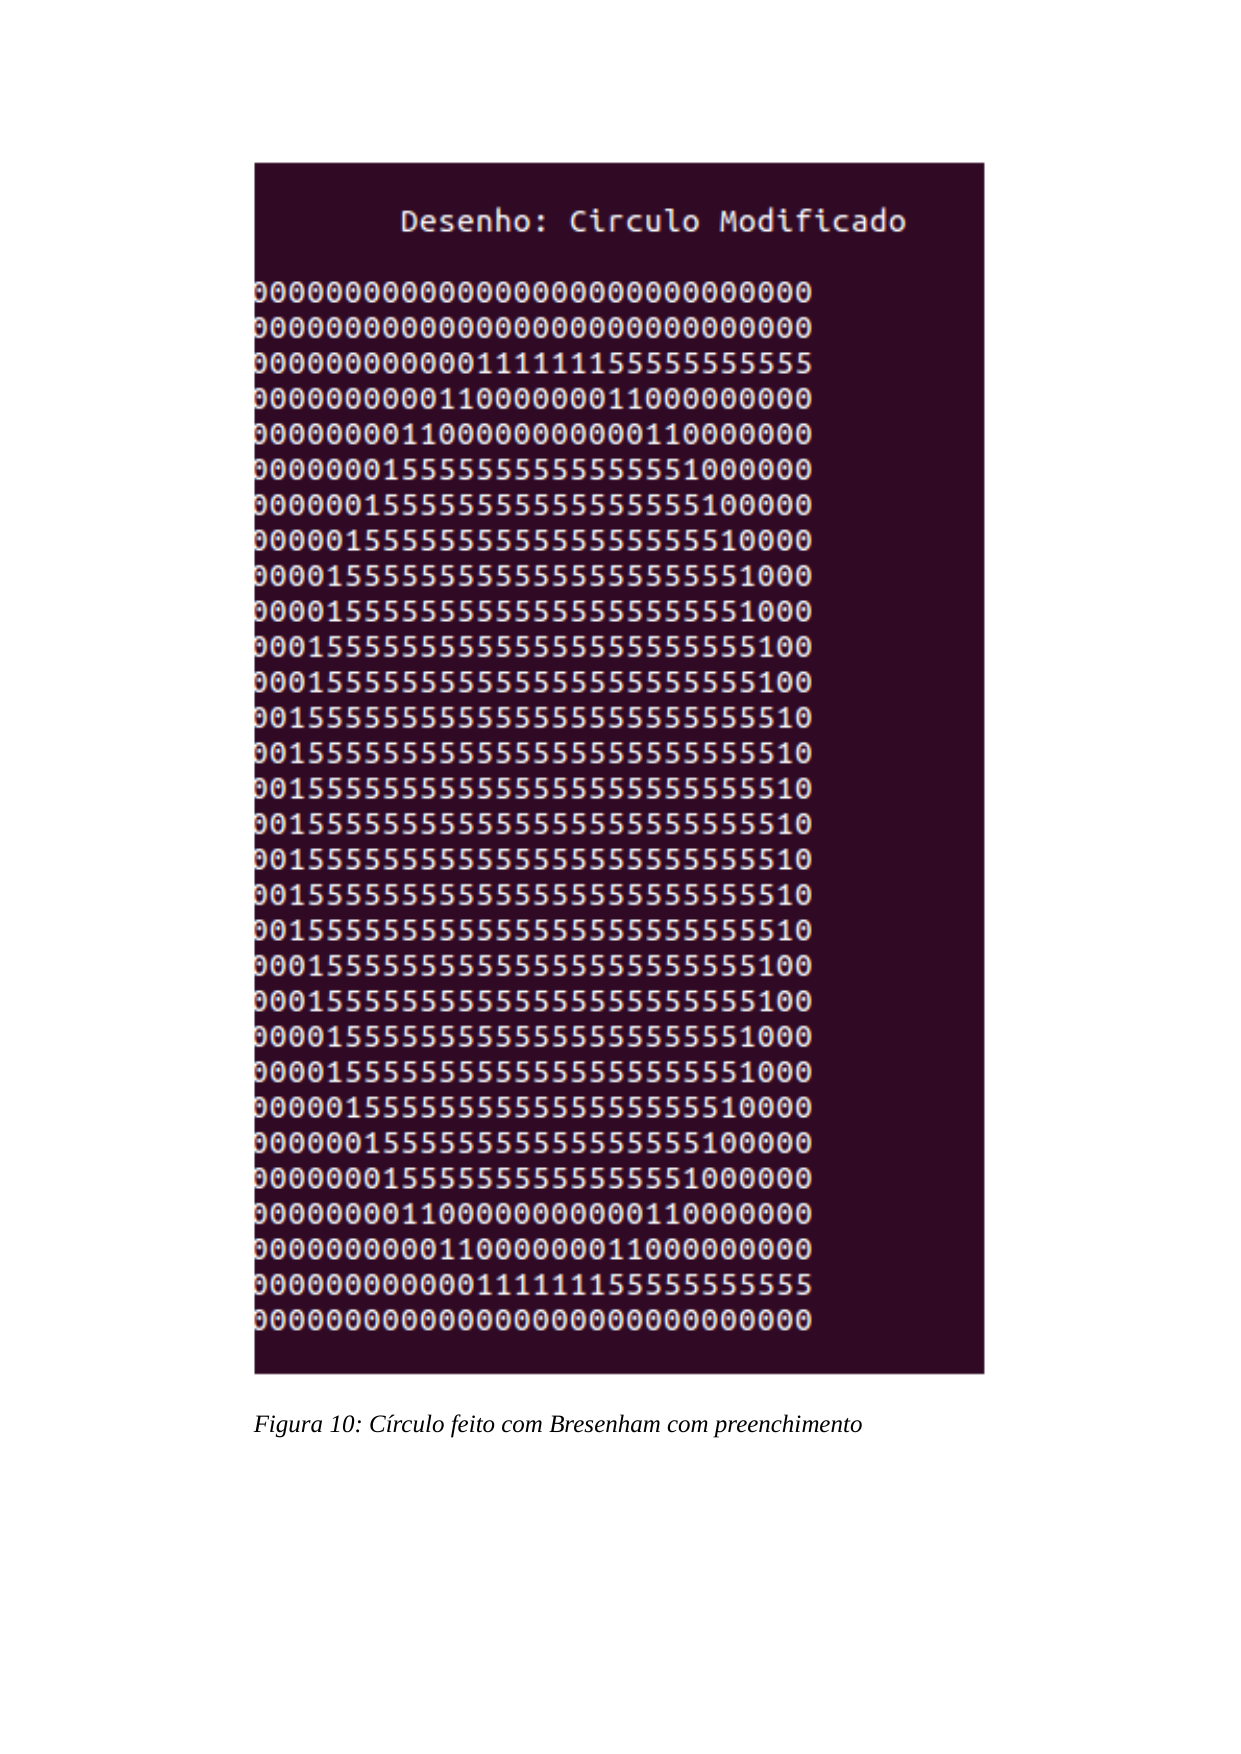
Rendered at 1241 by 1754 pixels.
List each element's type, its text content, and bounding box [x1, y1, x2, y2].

text Figura 10: Círculo feito com Bresenham com preenchimento [253, 1410, 987, 1438]
picture [253, 130, 987, 1410]
